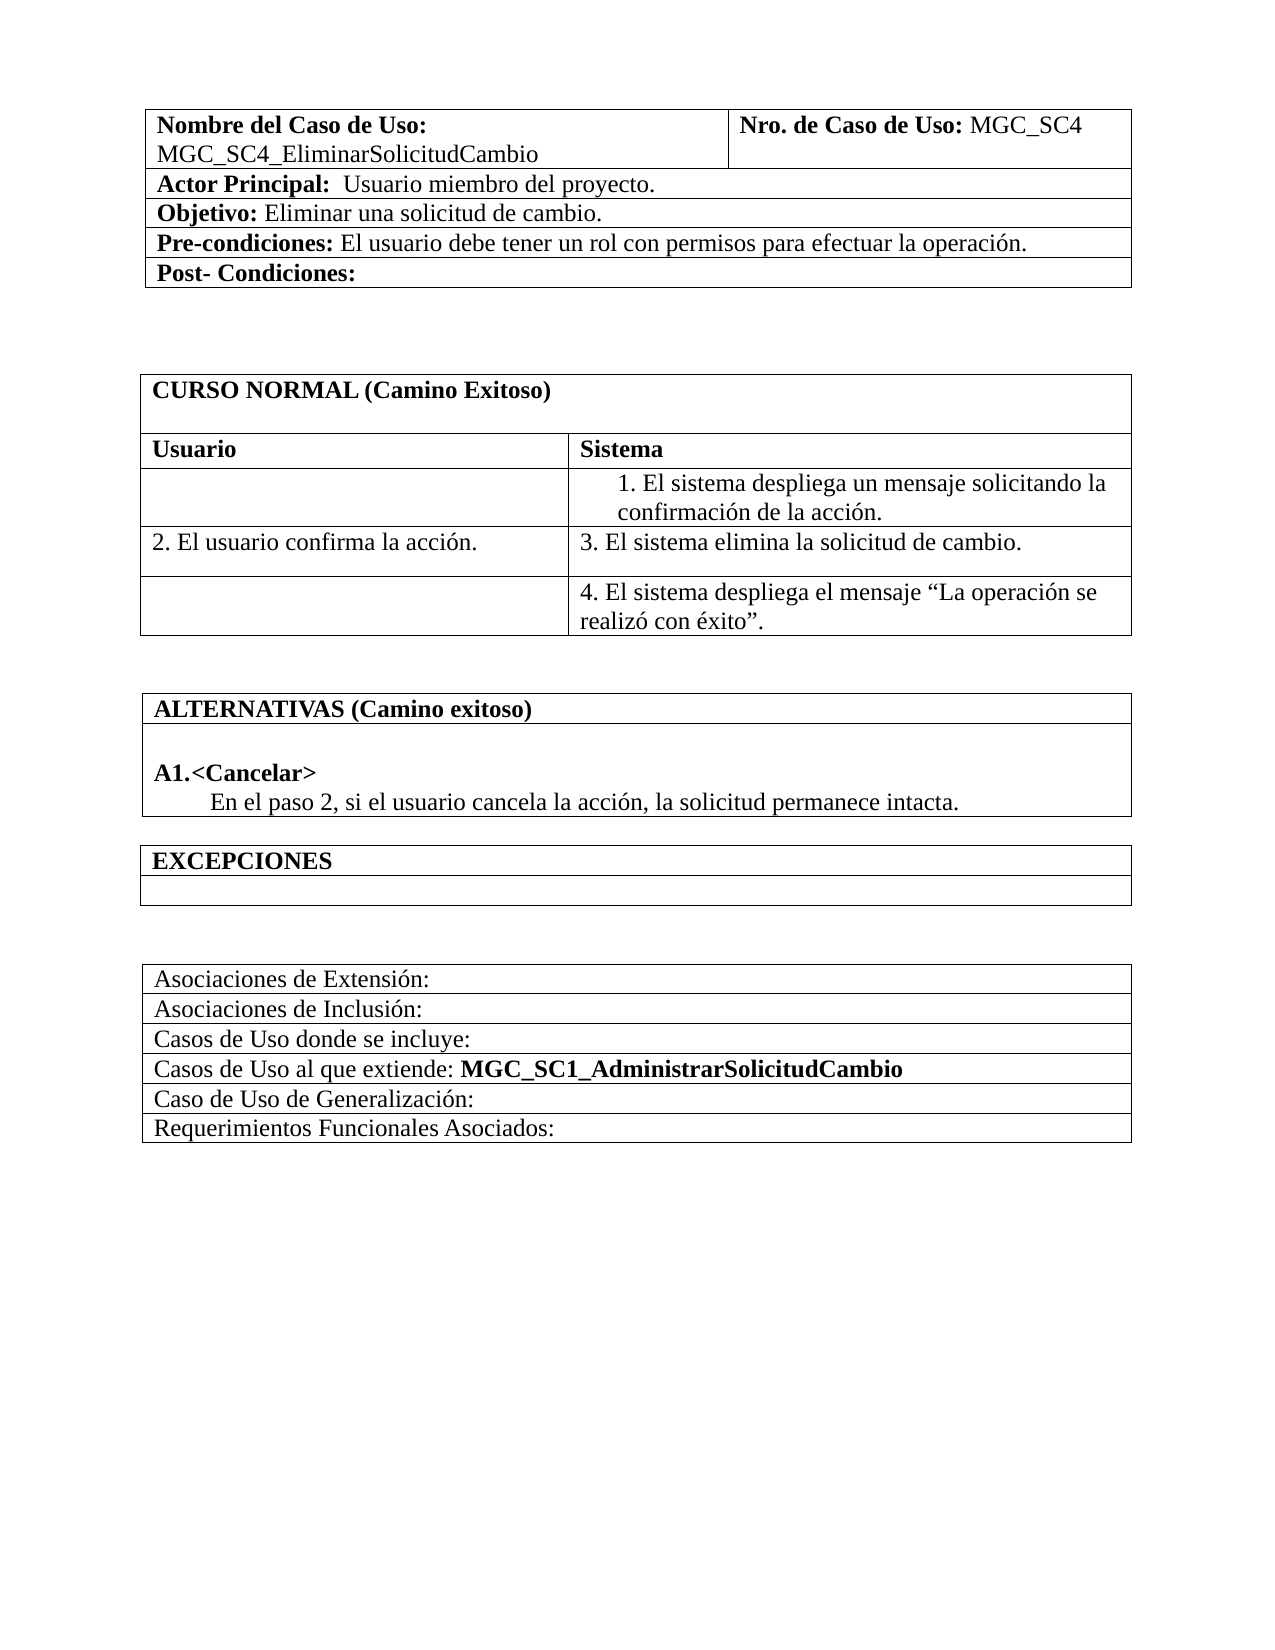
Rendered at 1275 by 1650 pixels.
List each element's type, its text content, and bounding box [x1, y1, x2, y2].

table_cell [141, 469, 568, 526]
table_cell Casos de Uso al que extiende: MGC_SC1_AdministrarSolicitudCambio [143, 1054, 1131, 1083]
table_header Nro. de Caso de Uso: MGC_SC4 [729, 110, 1131, 168]
table_header ALTERNATIVAS (Camino exitoso) [143, 694, 1131, 723]
table_cell Objetivo: Eliminar una solicitud de cambio. [146, 199, 1131, 227]
table_header Nombre del Caso de Uso: MGC_SC4_EliminarSolicitudCambio [146, 110, 728, 168]
table_header CURSO NORMAL (Camino Exitoso) [141, 375, 1131, 433]
table_cell 2. El usuario confirma la acción. [141, 527, 568, 576]
table_cell Post- Condiciones: [146, 258, 1131, 287]
table_cell [141, 577, 568, 635]
table_header Asociaciones de Extensión: [143, 965, 1131, 993]
table_cell Caso de Uso de Generalización: [143, 1084, 1131, 1112]
table_cell Pre-condiciones: El usuario debe tener un rol con permisos para efectuar la operación. [146, 228, 1131, 257]
table_cell Actor Principal: Usuario miembro del proyecto. [146, 169, 1131, 197]
table_cell Requerimientos Funcionales Asociados: [143, 1114, 1131, 1142]
table_cell Casos de Uso donde se incluye: [143, 1024, 1131, 1053]
table_cell 3. El sistema elimina la solicitud de cambio. [569, 527, 1131, 576]
table_cell <Cancelar> En el paso 2, si el usuario cancela la acción, la solicitud permanece intacta. [143, 724, 1131, 816]
table_cell 4. El sistema despliega el mensaje “La operación se realizó con éxito”. [569, 577, 1131, 635]
table_header EXCEPCIONES [141, 846, 1131, 875]
table_cell Usuario [141, 434, 568, 467]
table_cell [141, 876, 1131, 905]
table_cell Asociaciones de Inclusión: [143, 994, 1131, 1023]
table_cell Sistema [569, 434, 1131, 467]
table_cell 1. El sistema despliega un mensaje solicitando la confirmación de la acción. [569, 469, 1131, 526]
